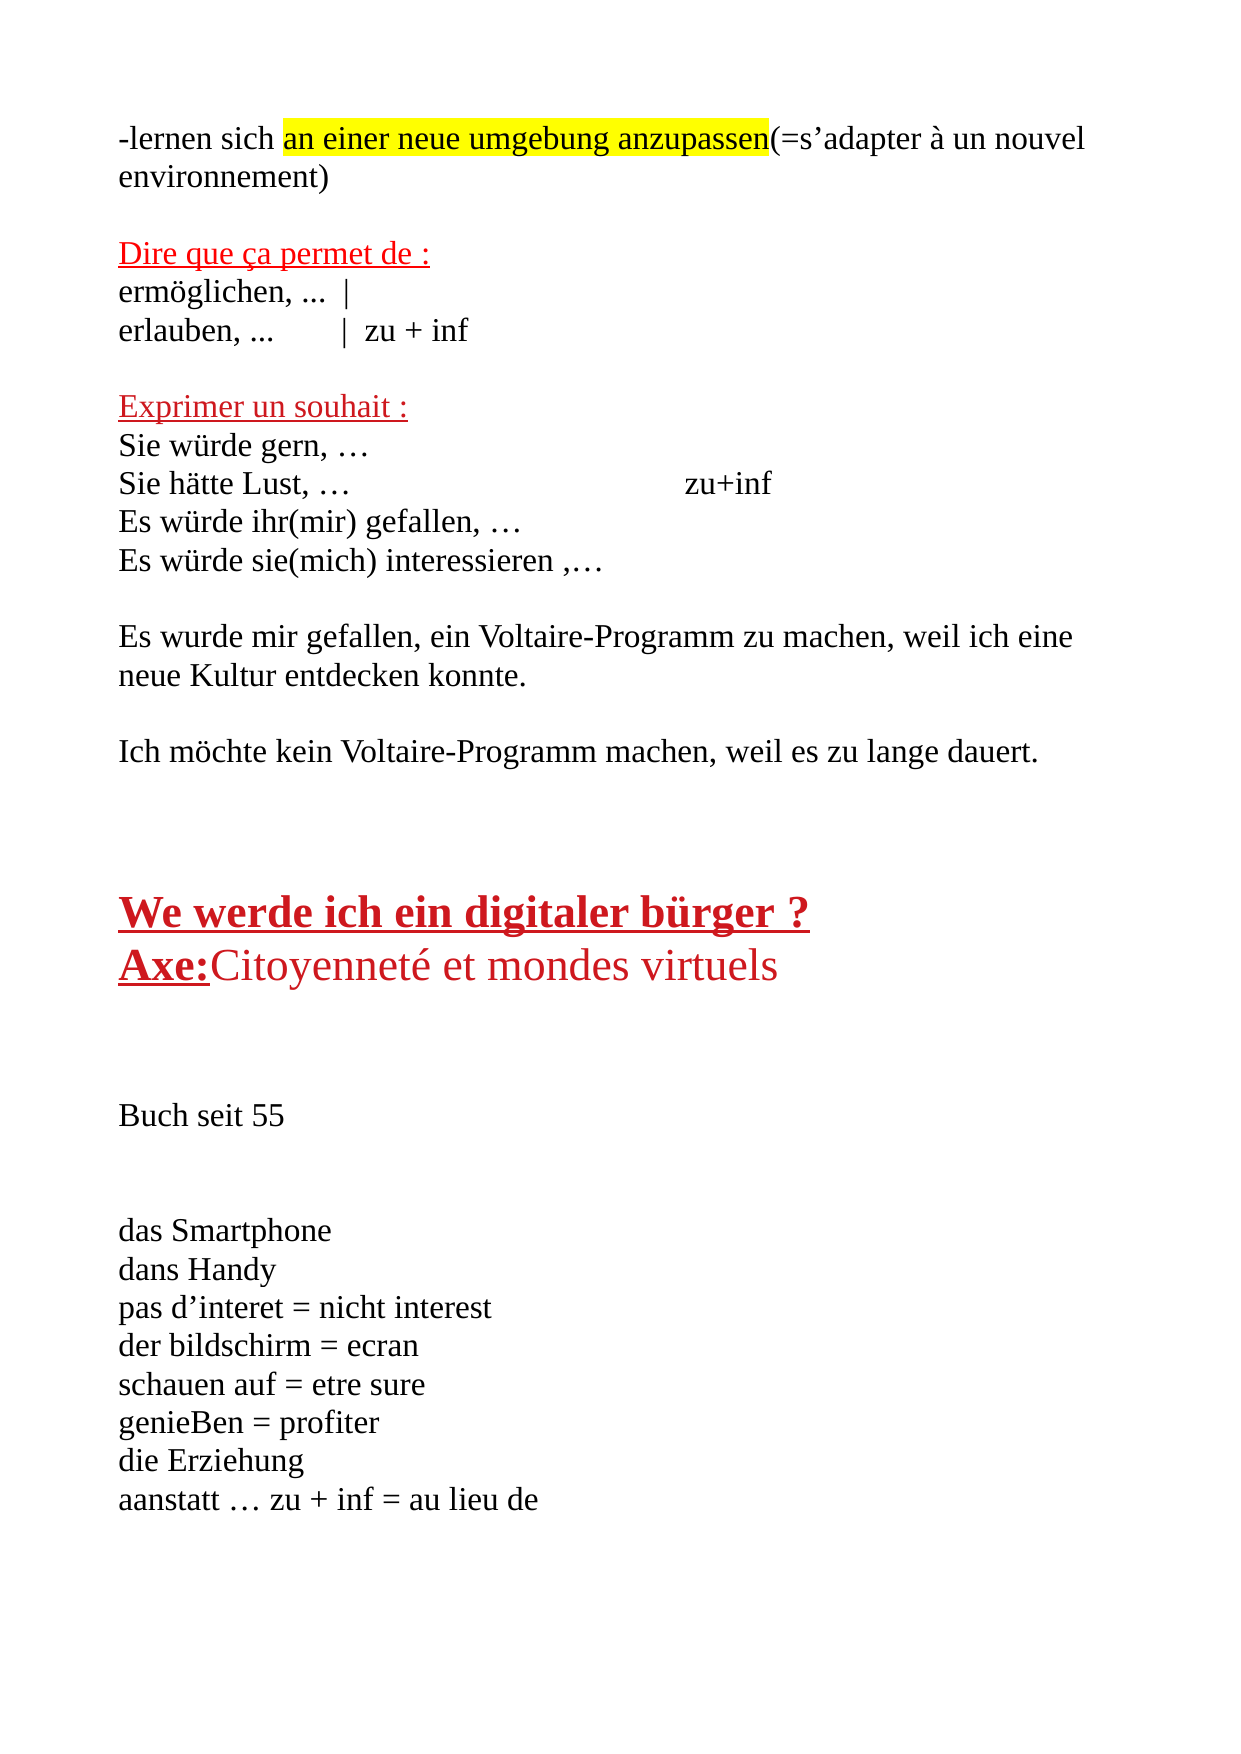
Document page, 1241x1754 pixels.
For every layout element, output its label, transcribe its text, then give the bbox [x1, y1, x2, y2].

text Ich möchte kein Voltaire-Programm machen, weil es zu lange dauert. [118, 731, 1122, 770]
text das Smartphone [118, 1211, 1122, 1249]
text Dire que ça permet de : [118, 233, 1122, 271]
text pas d’interet = nicht interest [118, 1287, 1122, 1326]
text dans Handy [118, 1249, 1122, 1287]
text Es wurde mir gefallen, ein Voltaire-Programm zu machen, weil ich eine neue Kultur entdecken konnte. [118, 616, 1122, 693]
text schauen auf = etre sure [118, 1364, 1122, 1402]
text -lernen sich an einer neue umgebung anzupassen(=s’adapter à un nouvel environnement) [118, 118, 1122, 195]
text genieBen = profiter [118, 1402, 1122, 1441]
text Es würde ihr(mir) gefallen, … [118, 501, 1122, 540]
text Sie würde gern, … [118, 425, 1122, 463]
text die Erziehung [118, 1441, 1122, 1479]
text aanstatt … zu + inf = au lieu de [118, 1479, 1122, 1517]
text erlauben, ... | zu + inf [118, 310, 1122, 348]
text Buch seit 55 [118, 1096, 1122, 1134]
text We werde ich ein digitaler bürger ? [118, 885, 1122, 937]
text der bildschirm = ecran [118, 1326, 1122, 1364]
text Axe:Citoyenneté et mondes virtuels [118, 937, 1122, 990]
text Sie hätte Lust, … zu+inf [118, 463, 1122, 501]
text Es würde sie(mich) interessieren ,… [118, 540, 1122, 578]
text ermöglichen, ... | [118, 271, 1122, 310]
text Exprimer un souhait : [118, 386, 1122, 425]
